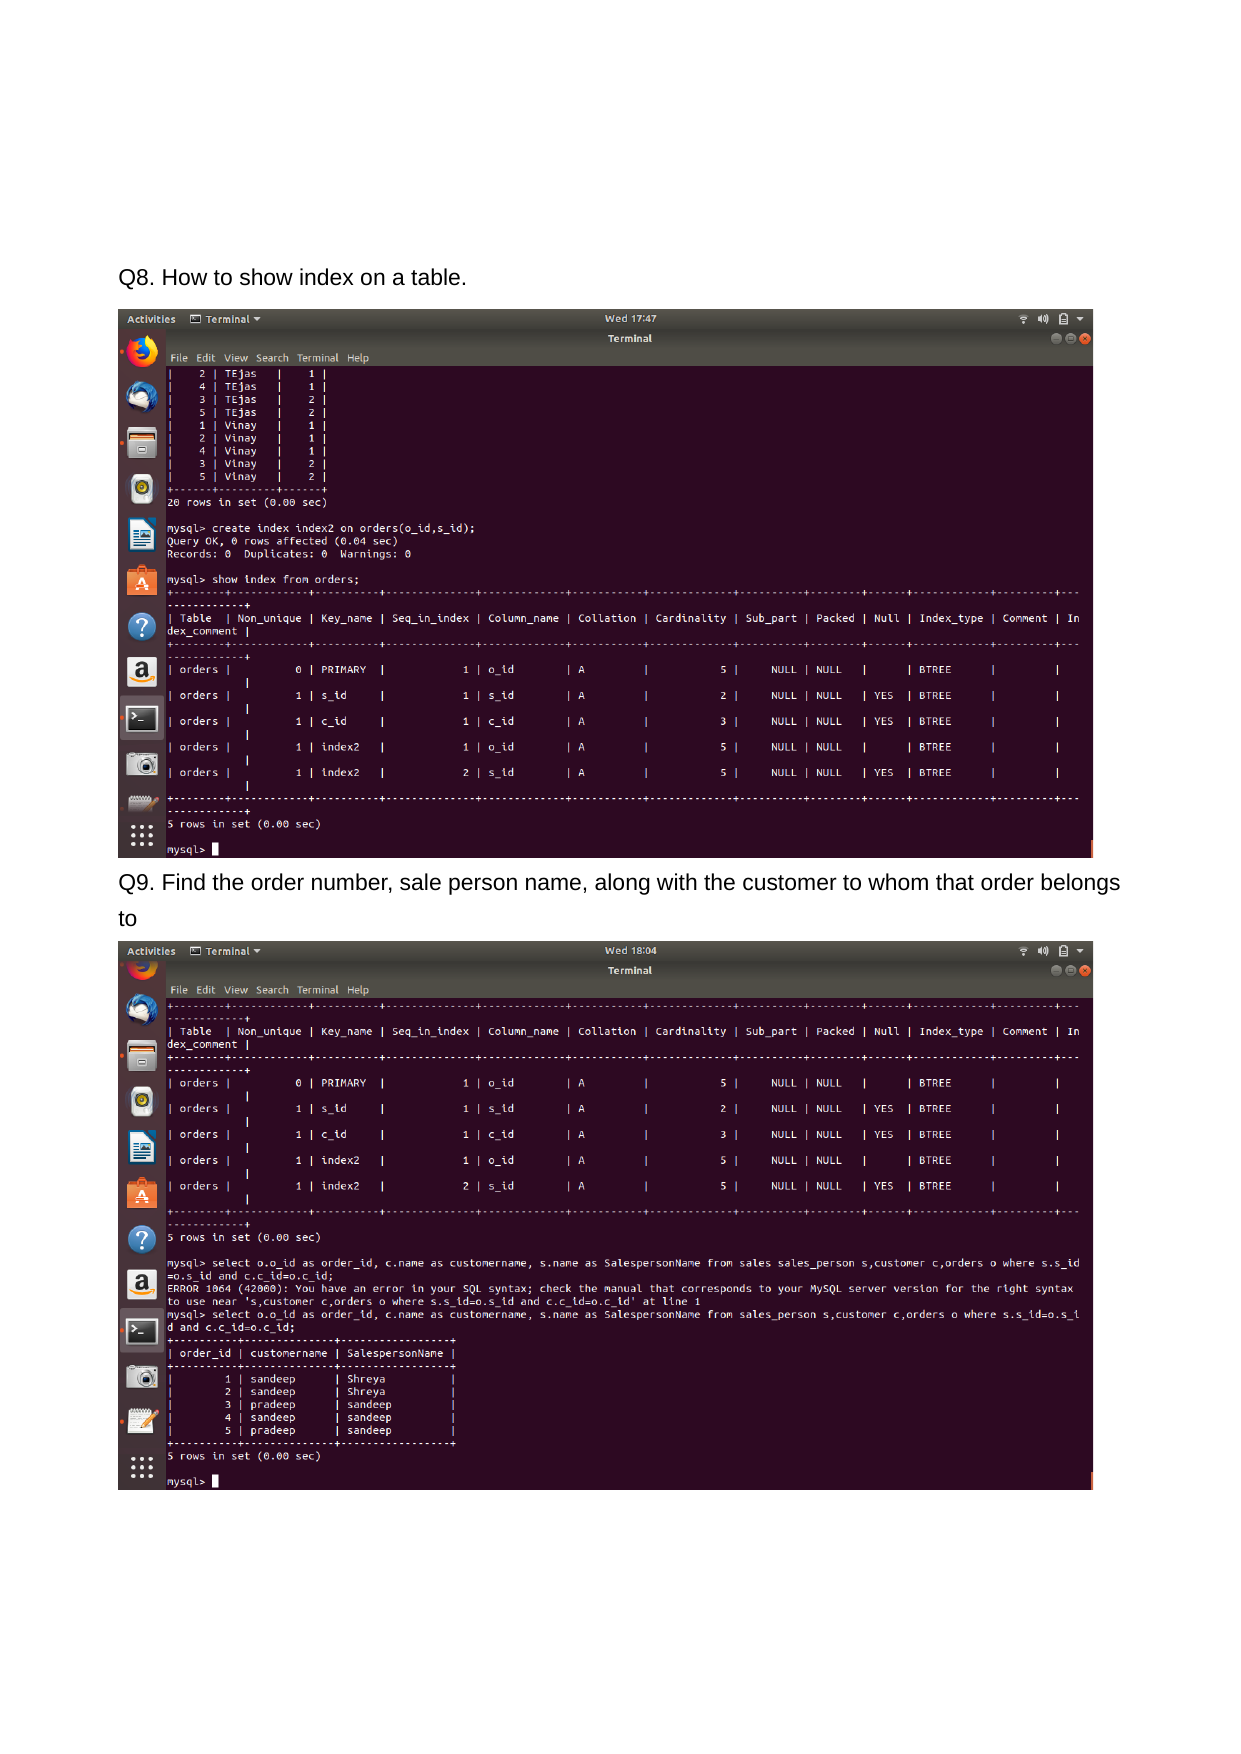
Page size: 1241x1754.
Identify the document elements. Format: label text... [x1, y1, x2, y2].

picture [118, 309, 1094, 858]
text Q8. How to show index on a table. [118, 166, 1122, 291]
text Q9. Find the order number, sale person name, along with the customer to whom that order belongs to [118, 868, 1122, 931]
picture [118, 941, 1094, 1490]
